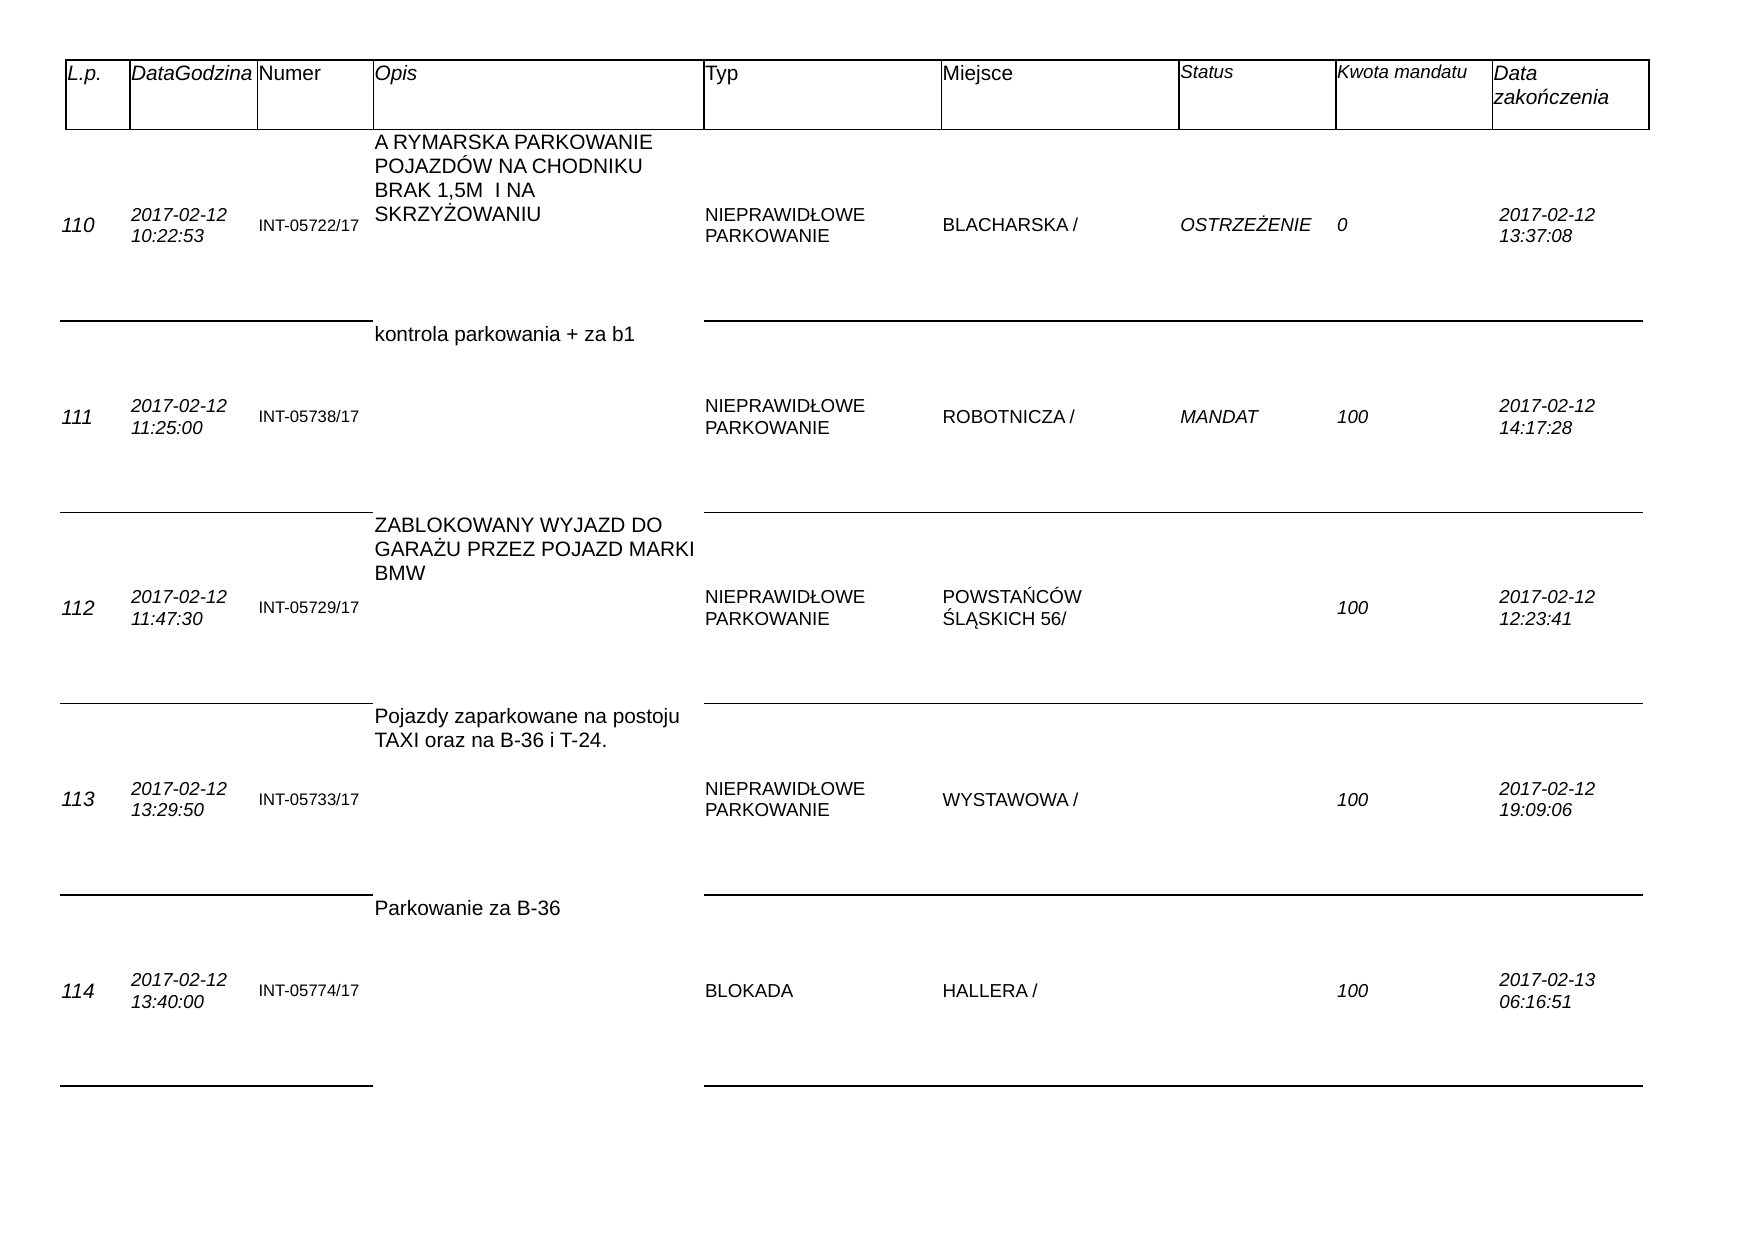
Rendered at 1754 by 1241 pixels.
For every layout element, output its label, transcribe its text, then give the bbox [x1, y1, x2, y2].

table_cell OSTRZEŻENIE [1179, 130, 1336, 320]
table_cell Parkowanie za B-36 [373, 894, 704, 1085]
table_cell 100 [1336, 513, 1498, 703]
table_cell ZABLOKOWANY WYJAZD DO GARAŻU PRZEZ POJAZD MARKI BMW [373, 511, 704, 703]
table_cell 100 [1336, 896, 1498, 1085]
table_header Typ [705, 61, 941, 129]
table_cell 2017-02-12 19:09:06 [1498, 704, 1643, 894]
table_cell INT-05733/17 [257, 704, 373, 894]
table_cell 2017-02-12 10:22:53 [130, 130, 257, 320]
table_cell 2017-02-12 12:23:41 [1498, 513, 1643, 703]
table_cell 0 [1336, 130, 1498, 320]
table_cell NIEPRAWIDŁOWE PARKOWANIE [704, 322, 941, 511]
table_cell 100 [1336, 704, 1498, 894]
table_cell BLACHARSKA / [941, 130, 1179, 320]
table_cell NIEPRAWIDŁOWE PARKOWANIE [704, 130, 941, 320]
table_cell 113 [60, 704, 130, 894]
table_cell 100 [1336, 322, 1498, 511]
table_cell INT-05774/17 [257, 896, 373, 1085]
table_cell [1643, 320, 1649, 511]
table_cell 2017-02-12 13:29:50 [130, 704, 257, 894]
table_cell A RYMARSKA PARKOWANIE POJAZDÓW NA CHODNIKU BRAK 1,5M I NA SKRZYŻOWANIU [373, 130, 704, 320]
table_cell kontrola parkowania + za b1 [373, 320, 704, 511]
table_cell 2017-02-12 11:25:00 [130, 322, 257, 511]
table_cell 2017-02-12 14:17:28 [1498, 322, 1643, 511]
table_cell MANDAT [1179, 322, 1336, 511]
table_cell BLOKADA [704, 896, 941, 1085]
table_cell ROBOTNICZA / [941, 322, 1179, 511]
table_cell [1643, 703, 1649, 894]
table_cell 2017-02-12 13:40:00 [130, 896, 257, 1085]
table_header Miejsce [942, 61, 1178, 129]
table_cell INT-05738/17 [257, 322, 373, 511]
table_header Numer [258, 61, 373, 129]
table_cell HALLERA / [941, 896, 1179, 1085]
table_cell 111 [60, 322, 130, 511]
table_header DataGodzina [131, 61, 257, 129]
table_header [60, 59, 65, 129]
table_cell WYSTAWOWA / [941, 704, 1179, 894]
table_cell INT-05722/17 [257, 130, 373, 320]
table_header L.p. [67, 61, 129, 129]
table_cell [1179, 513, 1336, 703]
table_cell 112 [60, 513, 130, 703]
table_cell POWSTAŃCÓW ŚLĄSKICH 56/ [941, 513, 1179, 703]
table_cell [1643, 130, 1649, 320]
table_cell [1643, 511, 1649, 703]
table_header Kwota mandatu [1337, 61, 1492, 129]
table_cell 2017-02-12 13:37:08 [1498, 130, 1643, 320]
table_cell INT-05729/17 [257, 513, 373, 703]
table_header Opis [374, 61, 703, 129]
table_header Data zakończenia [1493, 61, 1648, 129]
table_cell NIEPRAWIDŁOWE PARKOWANIE [704, 704, 941, 894]
table_cell [1179, 896, 1336, 1085]
table_cell [1179, 704, 1336, 894]
table_cell NIEPRAWIDŁOWE PARKOWANIE [704, 513, 941, 703]
table_cell 114 [60, 896, 130, 1085]
table_header Status [1180, 61, 1335, 129]
table_cell 110 [60, 129, 130, 320]
table_cell 2017-02-13 06:16:51 [1498, 896, 1643, 1085]
table_cell 2017-02-12 11:47:30 [130, 513, 257, 703]
table_cell Pojazdy zaparkowane na postoju TAXI oraz na B-36 i T-24. [373, 703, 704, 894]
table_cell [1643, 894, 1649, 1085]
